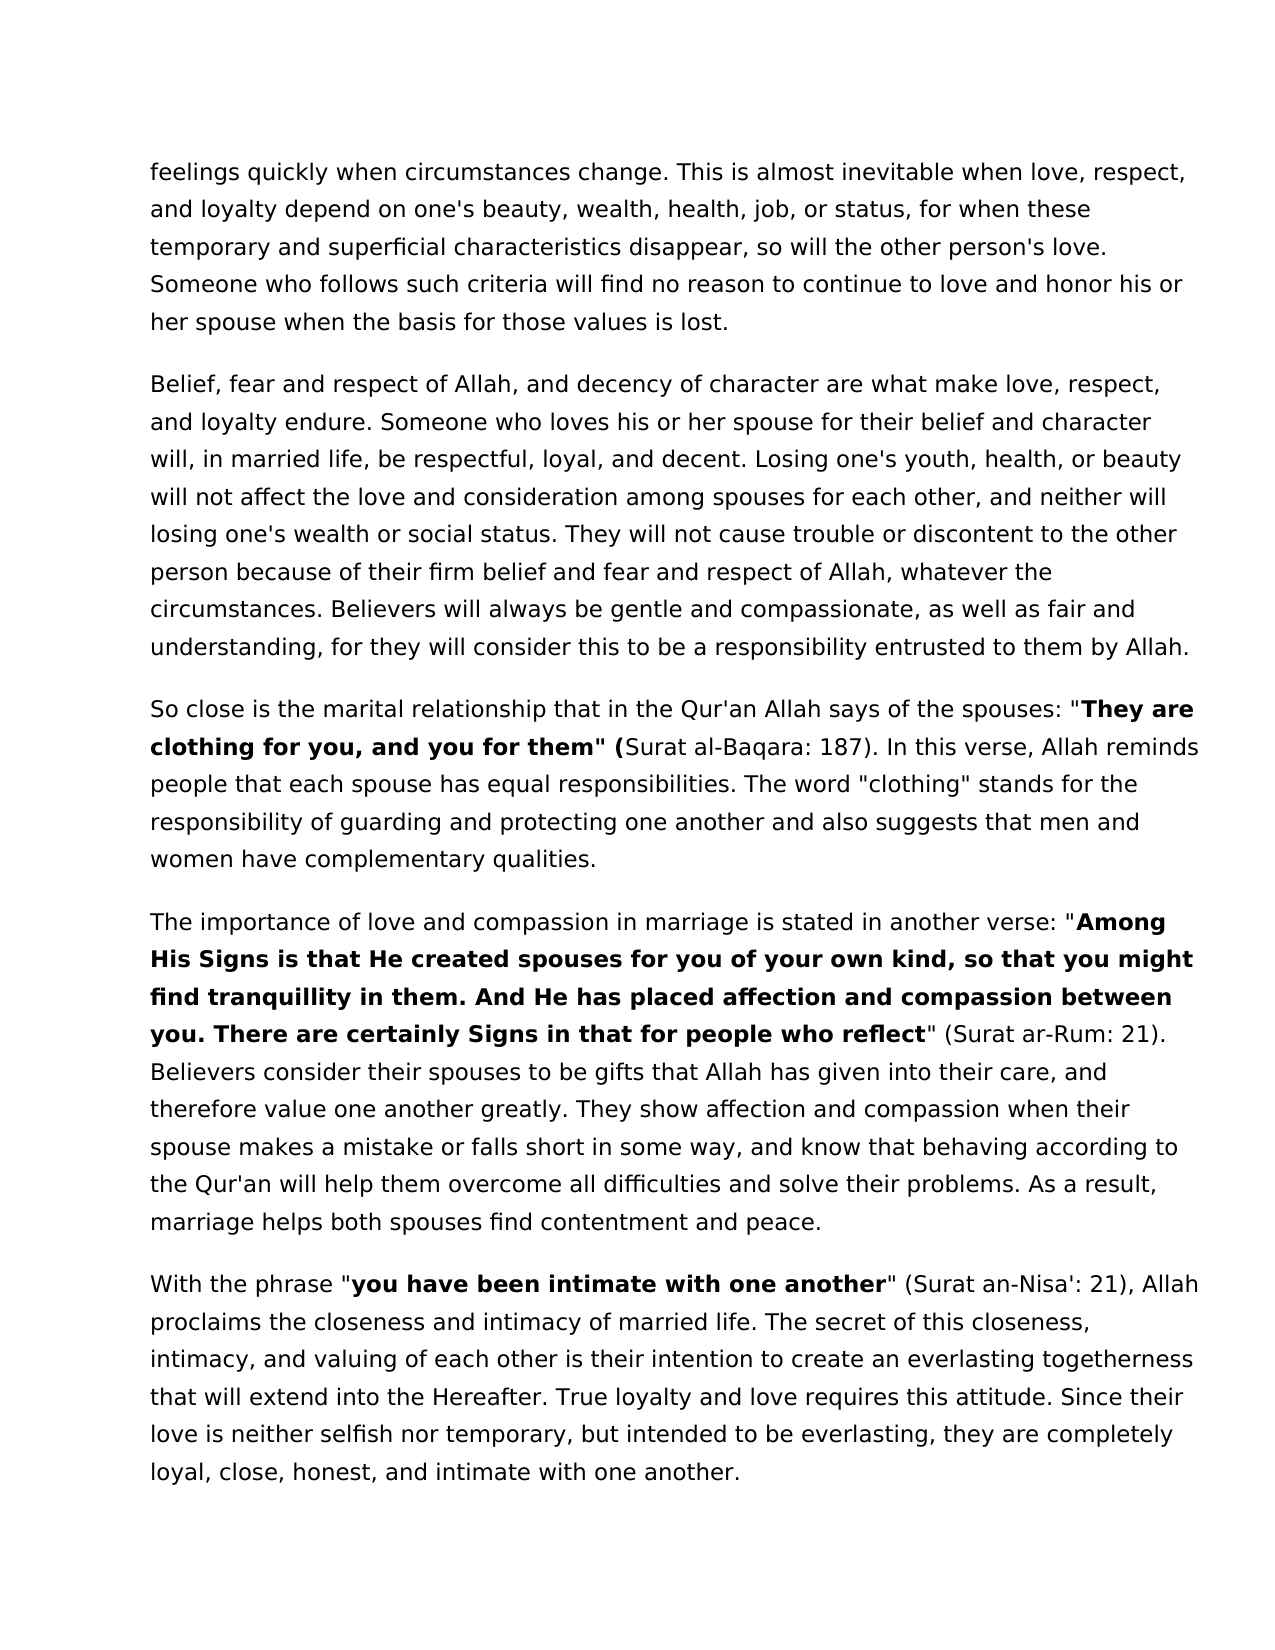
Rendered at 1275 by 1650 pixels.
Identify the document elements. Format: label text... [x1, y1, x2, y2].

text So close is the marital relationship that in the Qur'an Allah says of the spouses: "They are clothing for you, and you for them" (Surat al-Baqara: 187). In this verse, Allah reminds people that each spouse has equal responsibilities. The word "clothing" stands for the responsibility of guarding and protecting one another and also suggests that men and women have complementary qualities. [150, 687, 1200, 875]
text With the phrase "you have been intimate with one another" (Surat an-Nisa': 21), Allah proclaims the closeness and intimacy of married life. The secret of this closeness, intimacy, and valuing of each other is their intention to create an everlasting togetherness that will extend into the Hereafter. True loyalty and love requires this attitude. Since their love is neither selfish nor temporary, but intended to be everlasting, they are completely loyal, close, honest, and intimate with one another. [150, 1262, 1200, 1487]
text feelings quickly when circumstances change. This is almost inevitable when love, respect, and loyalty depend on one's beauty, wealth, health, job, or status, for when these temporary and superficial characteristics disappear, so will the other person's love. Someone who follows such criteria will find no reason to continue to love and honor his or her spouse when the basis for those values is lost. [150, 150, 1200, 337]
text Belief, fear and respect of Allah, and decency of character are what make love, respect, and loyalty endure. Someone who loves his or her spouse for their belief and character will, in married life, be respectful, loyal, and decent. Losing one's youth, health, or beauty will not affect the love and consideration among spouses for each other, and neither will losing one's wealth or social status. They will not cause trouble or discontent to the other person because of their firm belief and fear and respect of Allah, whatever the circumstances. Believers will always be gentle and compassionate, as well as fair and understanding, for they will consider this to be a responsibility entrusted to them by Allah. [150, 362, 1200, 662]
text The importance of love and compassion in marriage is stated in another verse: "Among His Signs is that He created spouses for you of your own kind, so that you might find tranquillity in them. And He has placed affection and compassion between you. There are certainly Signs in that for people who reflect" (Surat ar-Rum: 21). Believers consider their spouses to be gifts that Allah has given into their care, and therefore value one another greatly. They show affection and compassion when their spouse makes a mistake or falls short in some way, and know that behaving according to the Qur'an will help them overcome all difficulties and solve their problems. As a result, marriage helps both spouses find contentment and peace. [150, 900, 1200, 1237]
